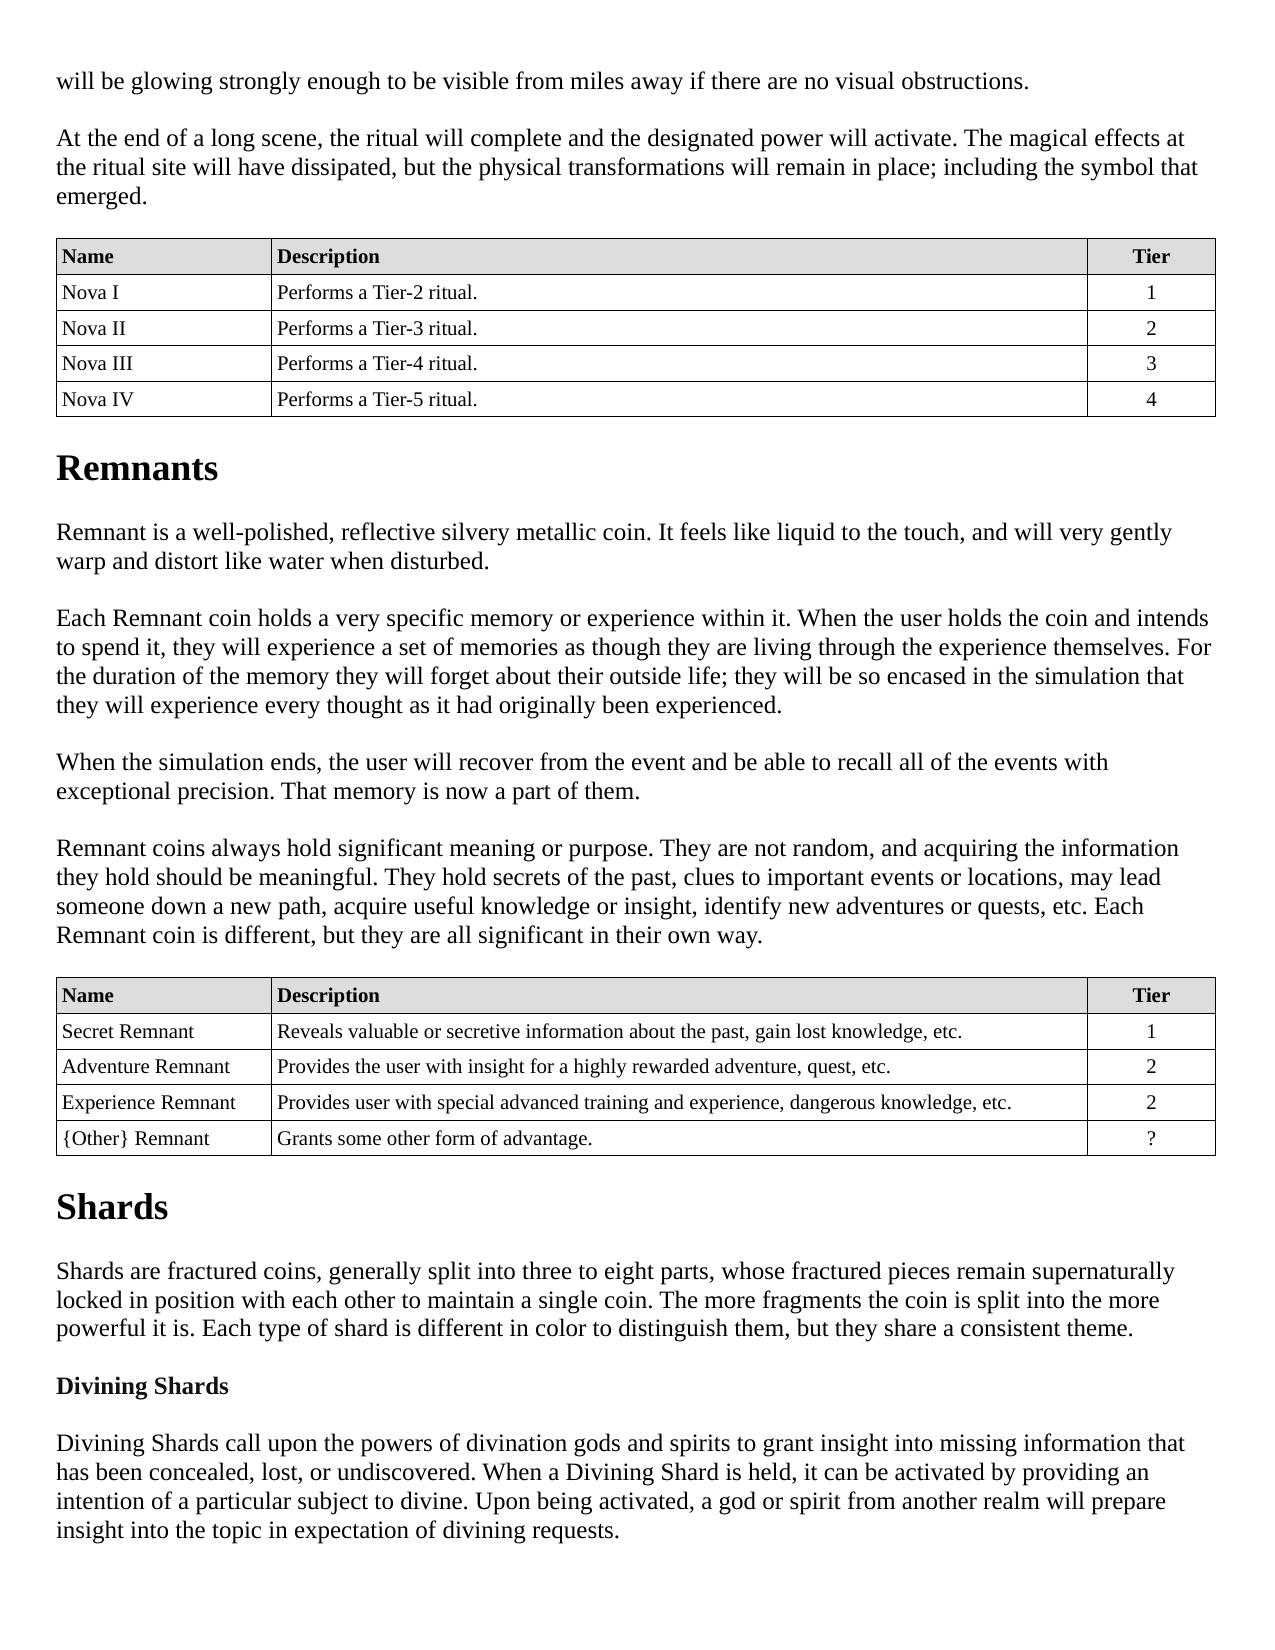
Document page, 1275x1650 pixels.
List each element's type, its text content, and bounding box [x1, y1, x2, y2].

table_cell Performs a Tier-4 ritual. [272, 346, 1087, 381]
table_header Name [57, 978, 271, 1013]
text will be glowing strongly enough to be visible from miles away if there are no visual obstructions. [56, 66, 1215, 94]
table_cell 1 [1088, 1014, 1215, 1048]
table_cell 4 [1088, 382, 1215, 416]
table_cell Nova II [57, 311, 271, 345]
table_cell 1 [1088, 275, 1215, 309]
table_header Tier [1088, 978, 1215, 1013]
table_cell Grants some other form of advantage. [272, 1121, 1087, 1155]
table_cell {Other} Remnant [57, 1121, 271, 1155]
subtitle Remnants [56, 445, 1215, 488]
table_cell 3 [1088, 346, 1215, 381]
table_header Tier [1088, 239, 1215, 274]
table_cell Performs a Tier-2 ritual. [272, 275, 1087, 309]
subtitle Divining Shards [56, 1371, 1215, 1400]
text When the simulation ends, the user will recover from the event and be able to recall all of the events with exceptional precision. That memory is now a part of them. [56, 747, 1215, 805]
text Remnant coins always hold significant meaning or purpose. They are not random, and acquiring the information they hold should be meaningful. They hold secrets of the past, clues to important events or locations, may lead someone down a new path, acquire useful knowledge or insight, identify new adventures or quests, etc. Each Remnant coin is different, but they are all significant in their own way. [56, 833, 1215, 948]
text Divining Shards call upon the powers of divination gods and spirits to grant insight into missing information that has been concealed, lost, or undiscovered. When a Divining Shard is held, it can be activated by providing an intention of a particular subject to divine. Upon being activated, a god or spirit from another realm will prepare insight into the topic in expectation of divining requests. [56, 1428, 1215, 1543]
table_header Name [57, 239, 271, 274]
table_cell Performs a Tier-5 ritual. [272, 382, 1087, 416]
table_cell Provides user with special advanced training and experience, dangerous knowledge, etc. [272, 1085, 1087, 1120]
subtitle Shards [56, 1184, 1215, 1227]
table_cell ? [1088, 1121, 1215, 1155]
text Shards are fractured coins, generally split into three to eight parts, whose fractured pieces remain supernaturally locked in position with each other to maintain a single coin. The more fragments the coin is split into the more powerful it is. Each type of shard is different in color to distinguish them, but they share a consistent theme. [56, 1256, 1215, 1342]
table_cell Provides the user with insight for a highly rewarded adventure, quest, etc. [272, 1050, 1087, 1084]
table_cell Experience Remnant [57, 1085, 271, 1120]
table_cell Adventure Remnant [57, 1050, 271, 1084]
text Each Remnant coin holds a very specific memory or experience within it. When the user holds the coin and intends to spend it, they will experience a set of memories as though they are living through the experience themselves. For the duration of the memory they will forget about their outside life; they will be so encased in the simulation that they will experience every thought as it had originally been experienced. [56, 603, 1215, 718]
text Remnant is a well-polished, reflective silvery metallic coin. It feels like liquid to the touch, and will very gently warp and distort like water when disturbed. [56, 517, 1215, 575]
table_cell Performs a Tier-3 ritual. [272, 311, 1087, 345]
table_header Description [272, 239, 1087, 274]
table_header Description [272, 978, 1087, 1013]
table_cell 2 [1088, 1050, 1215, 1084]
table_cell Reveals valuable or secretive information about the past, gain lost knowledge, etc. [272, 1014, 1087, 1048]
table_cell Nova I [57, 275, 271, 309]
text At the end of a long scene, the ritual will complete and the designated power will activate. The magical effects at the ritual site will have dissipated, but the physical transformations will remain in place; including the symbol that emerged. [56, 123, 1215, 209]
table_cell 2 [1088, 1085, 1215, 1120]
table_cell Nova III [57, 346, 271, 381]
table_cell 2 [1088, 311, 1215, 345]
table_cell Secret Remnant [57, 1014, 271, 1048]
table_cell Nova IV [57, 382, 271, 416]
